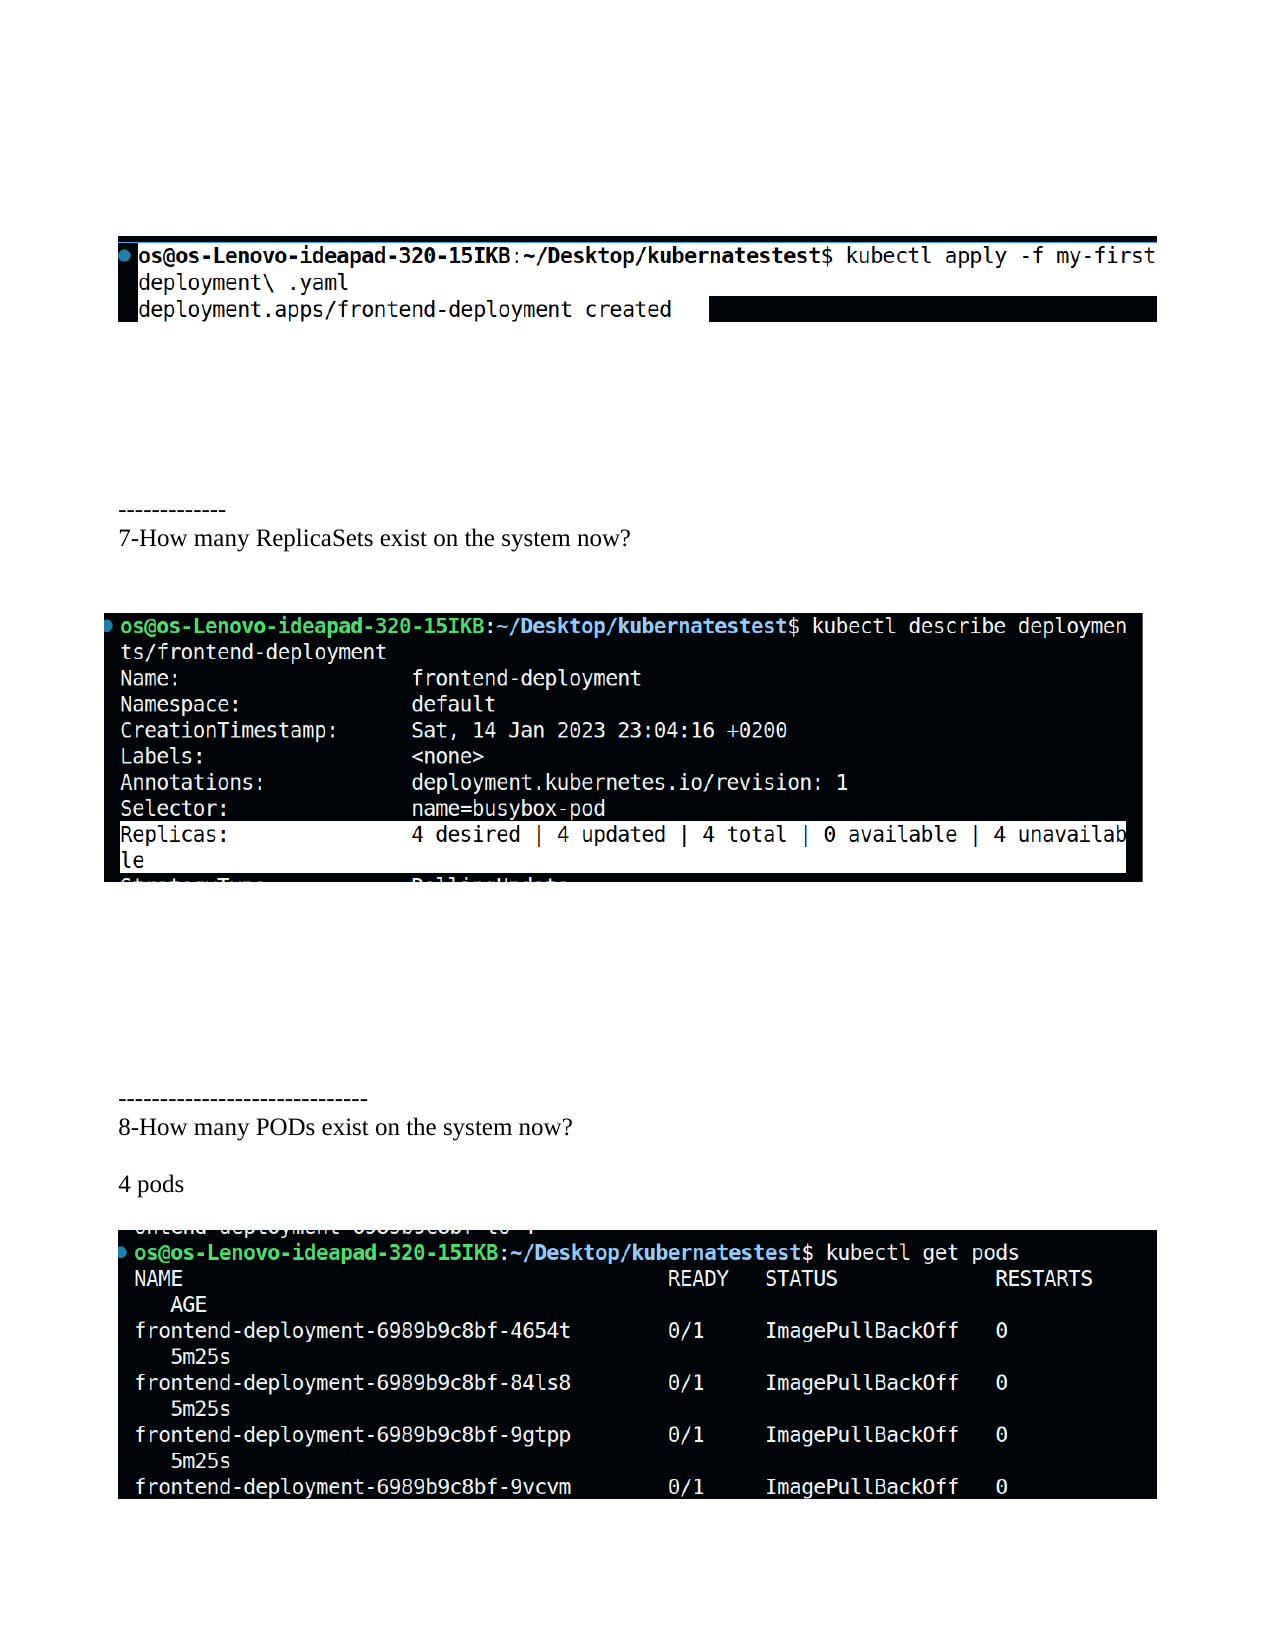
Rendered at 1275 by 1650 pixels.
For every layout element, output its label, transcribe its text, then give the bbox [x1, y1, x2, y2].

text 8-How many PODs exist on the system now? [118, 1112, 1157, 1141]
picture [118, 236, 1157, 322]
text 7-How many ReplicaSets exist on the system now? [118, 523, 1157, 552]
text 4 pods [118, 1169, 1157, 1198]
text ------------- [118, 494, 1157, 523]
picture [104, 613, 1143, 882]
text ------------------------------ [118, 1083, 1157, 1112]
picture [118, 1230, 1157, 1499]
